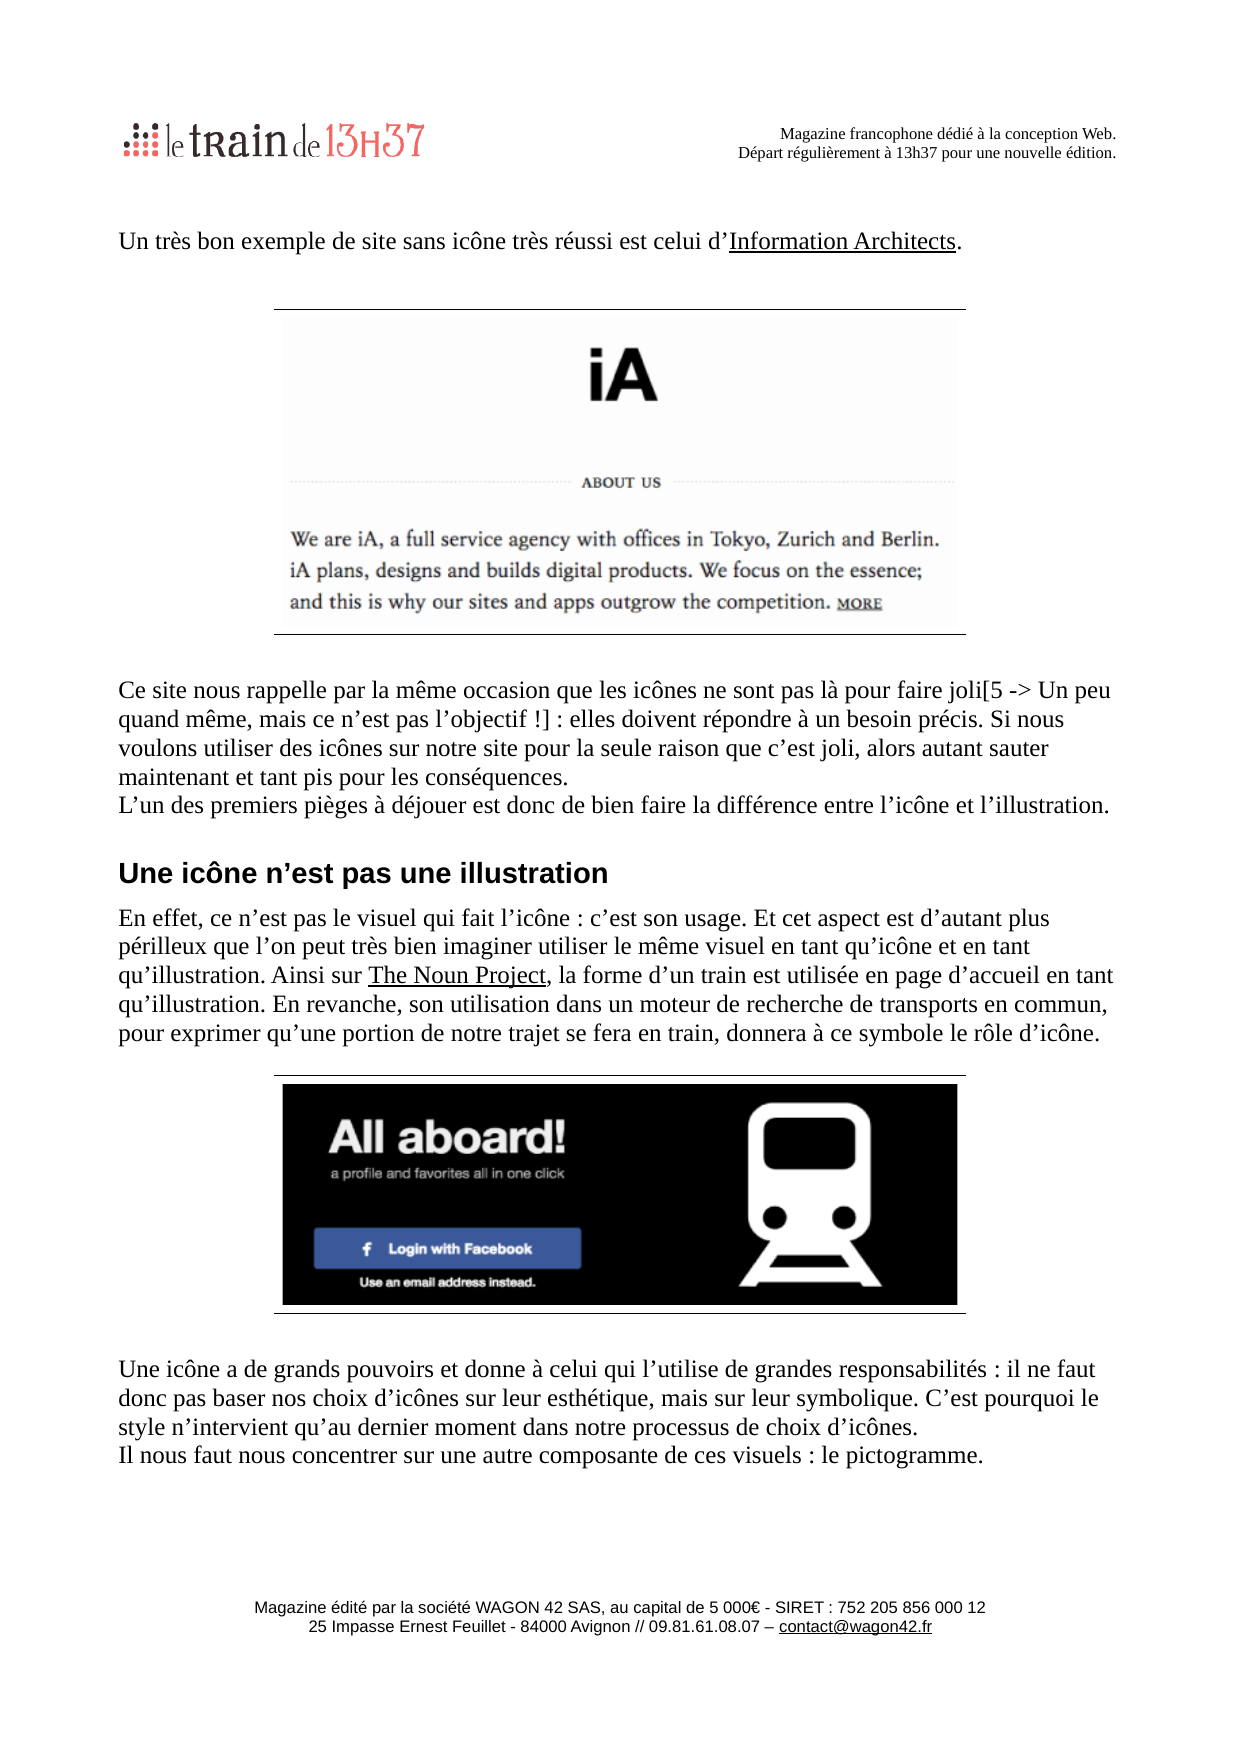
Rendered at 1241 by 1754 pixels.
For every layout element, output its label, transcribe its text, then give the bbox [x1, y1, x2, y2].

text Un très bon exemple de site sans icône très réussi est celui d’Information Architects. [118, 226, 1122, 255]
subtitle Une icône n’est pas une illustration [118, 857, 1122, 890]
text Ce site nous rappelle par la même occasion que les icônes ne sont pas là pour faire joli[5 -> Un peu quand même, mais ce n’est pas l’objectif !] : elles doivent répondre à un besoin précis. Si nous voulons utiliser des icônes sur notre site pour la seule raison que c’est joli, alors autant sauter maintenant et tant pis pour les conséquences. L’un des premiers pièges à déjouer est donc de bien faire la différence entre l’icône et l’illustration. [118, 675, 1122, 819]
picture [282, 1084, 958, 1305]
text Une icône a de grands pouvoirs et donne à celui qui l’utilise de grandes responsabilités : il ne faut donc pas baser nos choix d’icônes sur leur esthétique, mais sur leur symbolique. C’est pourquoi le style n’intervient qu’au dernier moment dans notre processus de choix d’icônes. Il nous faut nous concentrer sur une autre composante de ces visuels : le pictogramme. [118, 1354, 1122, 1469]
picture [123, 123, 425, 157]
text En effet, ce n’est pas le visuel qui fait l’icône : c’est son usage. Et cet aspect est d’autant plus périlleux que l’on peut très bien imaginer utiliser le même visuel en tant qu’icône et en tant qu’illustration. Ainsi sur The Noun Project, la forme d’un train est utilisée en page d’accueil en tant qu’illustration. En revanche, son utilisation dans un moteur de recherche de transports en commun, pour exprimer qu’une portion de notre trajet se fera en train, donnera à ce symbole le rôle d’icône. [118, 903, 1122, 1046]
picture [282, 317, 958, 626]
